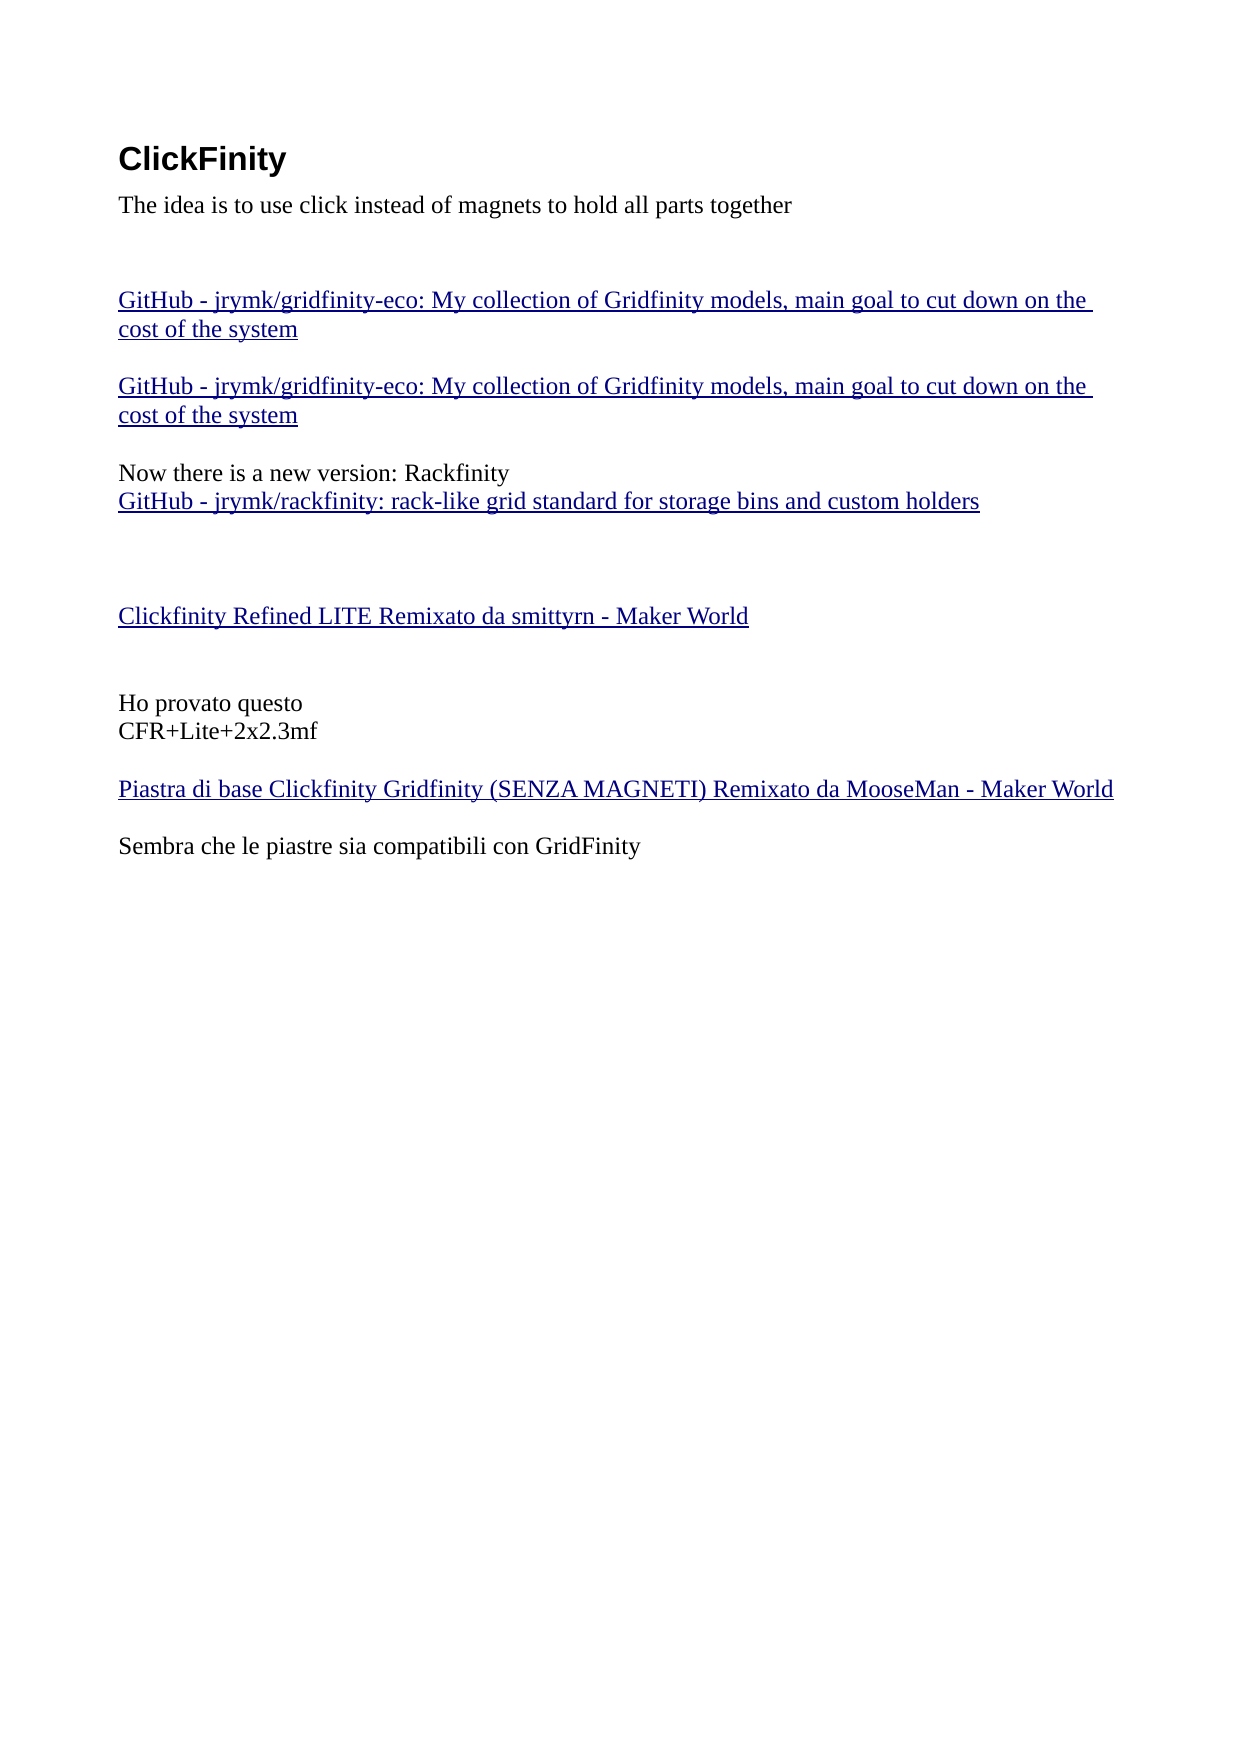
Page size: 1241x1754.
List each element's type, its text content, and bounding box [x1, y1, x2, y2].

text The idea is to use click instead of magnets to hold all parts together [118, 190, 1122, 219]
subtitle ClickFinity [118, 139, 1122, 177]
text Sembra che le piastre sia compatibili con GridFinity [118, 831, 1122, 860]
text GitHub - jrymk/gridfinity-eco: My collection of Gridfinity models, main goal to cut down on the cost of the system [118, 371, 1122, 429]
text CFR+Lite+2x2.3mf [118, 716, 1122, 745]
text GitHub - jrymk/gridfinity-eco: My collection of Gridfinity models, main goal to cut down on the cost of the system [118, 285, 1122, 343]
text Ho provato questo [118, 688, 1122, 716]
text Clickfinity Refined LITE Remixato da smittyrn - Maker World [118, 601, 1122, 630]
text GitHub - jrymk/rackfinity: rack-like grid standard for storage bins and custom holders [118, 486, 1122, 515]
text Piastra di base Clickfinity Gridfinity (SENZA MAGNETI) Remixato da MooseMan - Maker World [118, 774, 1122, 803]
text Now there is a new version: Rackfinity [118, 458, 1122, 486]
